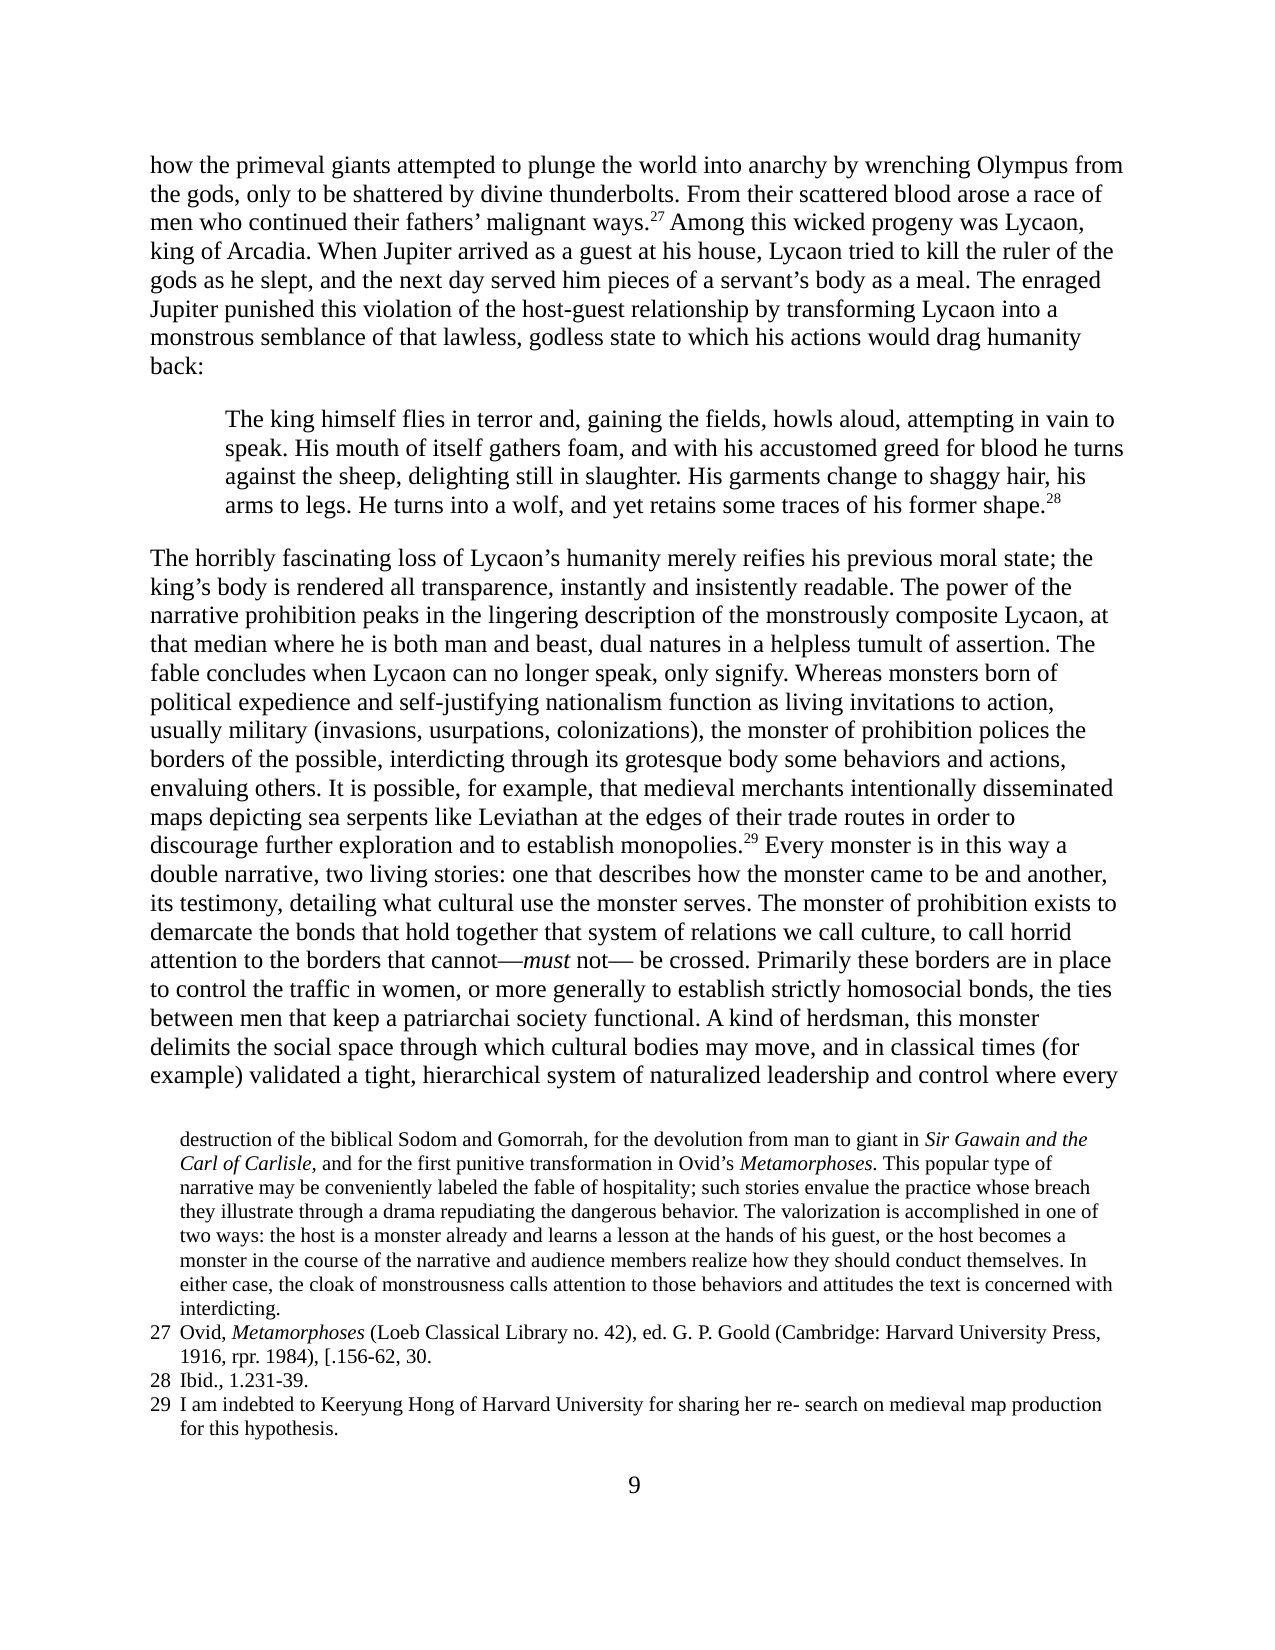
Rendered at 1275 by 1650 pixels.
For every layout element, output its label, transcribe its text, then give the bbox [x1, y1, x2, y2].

text Ibid., 1.231-39. [150, 1368, 1125, 1392]
text The horribly fascinating loss of Lycaon’s humanity merely reifies his previous moral state; the king’s body is rendered all transparence, instantly and insistently readable. The power of the narrative prohibition peaks in the lingering description of the monstrously composite Lycaon, at that median where he is both man and beast, dual natures in a helpless tumult of assertion. The fable concludes when Lycaon can no longer speak, only signify. Whereas monsters born of political expedience and self-justifying nationalism function as living invitations to action, usually military (invasions, usurpations, colonizations), the monster of prohibition polices the borders of the possible, interdicting through its grotesque body some behaviors and actions, envaluing others. It is possible, for example, that medieval merchants intentionally disseminated maps depicting sea serpents like Leviathan at the edges of their trade routes in order to discourage further exploration and to establish monopolies. Every monster is in this way a double narrative, two living stories: one that describes how the monster came to be and another, its testimony, detailing what cultural use the monster serves. The monster of prohibition exists to demarcate the bonds that hold together that system of relations we call culture, to call horrid attention to the borders that cannot—must not— be crossed. Primarily these borders are in place to control the traffic in women, or more generally to establish strictly homosocial bonds, the ties between men that keep a patriarchai society functional. A kind of herdsman, this monster delimits the social space through which cultural bodies may move, and in classical times (for example) validated a tight, hierarchical system of naturalized leadership and control where every [150, 543, 1125, 1089]
text I am indebted to Keeryung Hong of Harvard University for sharing her re- search on medieval map production for this hypothesis. [150, 1392, 1125, 1440]
text destruction of the biblical Sodom and Gomorrah, for the devolution from man to giant in Sir Gawain and the Carl of Carlisle, and for the first punitive transformation in Ovid’s Metamorphoses. This popular type of narrative may be conveniently labeled the fable of hospitality; such stories envalue the practice whose breach they illustrate through a drama repudiating the dangerous behavior. The valorization is accomplished in one of two ways: the host is a monster already and learns a lesson at the hands of his guest, or the host becomes a monster in the course of the narrative and audience members realize how they should conduct themselves. In either case, the cloak of monstrousness calls attention to those behaviors and attitudes the text is concerned with interdicting. [150, 1127, 1125, 1320]
text The monster resists capture in the epistemological nets of the erudite, but it is something more than a Bakhtinian ally of the popular. From its position at the limits of knowing, the monster stands as a warning against exploration of its uncertain demesnes. The giants of Patagonia, the dragons of the Orient, and the dinosaurs of Jurassic Park together declare that curiosity is more often punished than rewarded, that one is better off safely contained within one’s own domestic sphere than abroad, away from the watchful eyes of the state. The monster prevents mobility (intellectual, geographic, or sexual), delimiting the social spaces through which private bodies may move. To step outside this official geography is to risk attack by some monstrous border patrol or (worse) to become monstrous oneself. Lycaon, the first werewolf in Western literature, undergoes his lupine metamorphosis as the culmination of a fable of hospitality. Ovid relates how the primeval giants attempted to plunge the world into anarchy by wrenching Olympus from the gods, only to be shattered by divine thunderbolts. From their scattered blood arose a race of men who continued their fathers’ malignant ways. Among this wicked progeny was Lycaon, king of Arcadia. When Jupiter arrived as a guest at his house, Lycaon tried to kill the ruler of the gods as he slept, and the next day served him pieces of a servant’s body as a meal. The enraged Jupiter punished this violation of the host-guest relationship by transforming Lycaon into a monstrous semblance of that lawless, godless state to which his actions would drag humanity back: [150, 150, 1125, 380]
text The king himself flies in terror and, gaining the fields, howls aloud, attempting in vain to speak. His mouth of itself gathers foam, and with his accustomed greed for blood he turns against the sheep, delighting still in slaughter. His garments change to shaggy hair, his arms to legs. He turns into a wolf, and yet retains some traces of his former shape. [225, 404, 1125, 519]
text Ovid, Metamorphoses (Loeb Classical Library no. 42), ed. G. P. Goold (Cambridge: Harvard University Press, 1916, rpr. 1984), [.156-62, 30. [150, 1320, 1125, 1368]
